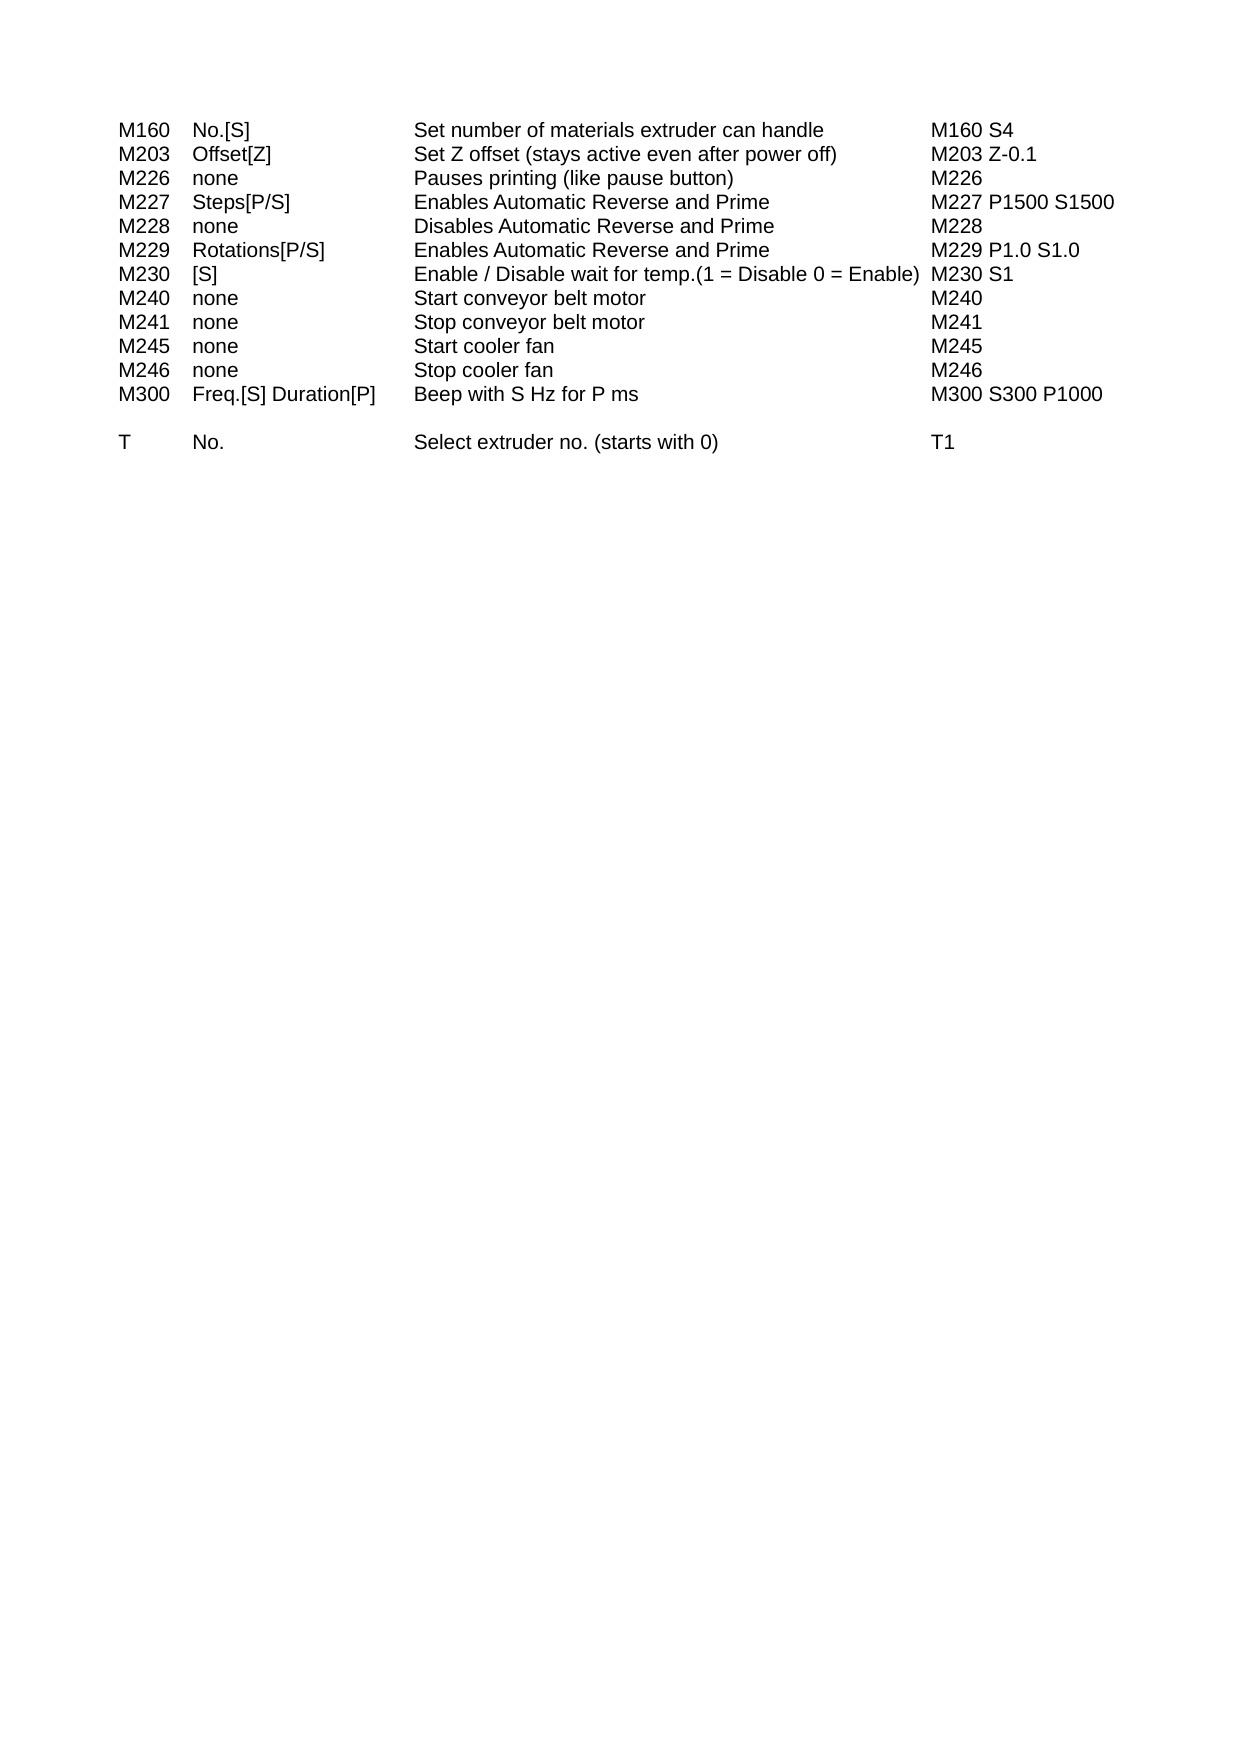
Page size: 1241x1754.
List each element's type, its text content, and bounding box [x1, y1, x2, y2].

text M227 Steps[P/S] Enables Automatic Reverse and Prime M227 P1500 S1500 [118, 190, 1122, 214]
text M240 none Start conveyor belt motor M240 [118, 286, 1122, 310]
text M300 Freq.[S] Duration[P] Beep with S Hz for P ms M300 S300 P1000 [118, 382, 1122, 406]
text M203 Offset[Z] Set Z offset (stays active even after power off) M203 Z-0.1 [118, 142, 1122, 166]
text M245 none Start cooler fan M245 [118, 334, 1122, 358]
text M241 none Stop conveyor belt motor M241 [118, 310, 1122, 334]
text M230 [S] Enable / Disable wait for temp.(1 = Disable 0 = Enable) M230 S1 [118, 262, 1122, 286]
text M160 No.[S] Set number of materials extruder can handle M160 S4 [118, 118, 1122, 142]
text M228 none Disables Automatic Reverse and Prime M228 [118, 214, 1122, 238]
text M229 Rotations[P/S] Enables Automatic Reverse and Prime M229 P1.0 S1.0 [118, 238, 1122, 262]
text M226 none Pauses printing (like pause button) M226 [118, 166, 1122, 190]
text M246 none Stop cooler fan M246 [118, 358, 1122, 382]
text T No. Select extruder no. (starts with 0) T1 [118, 429, 1122, 453]
